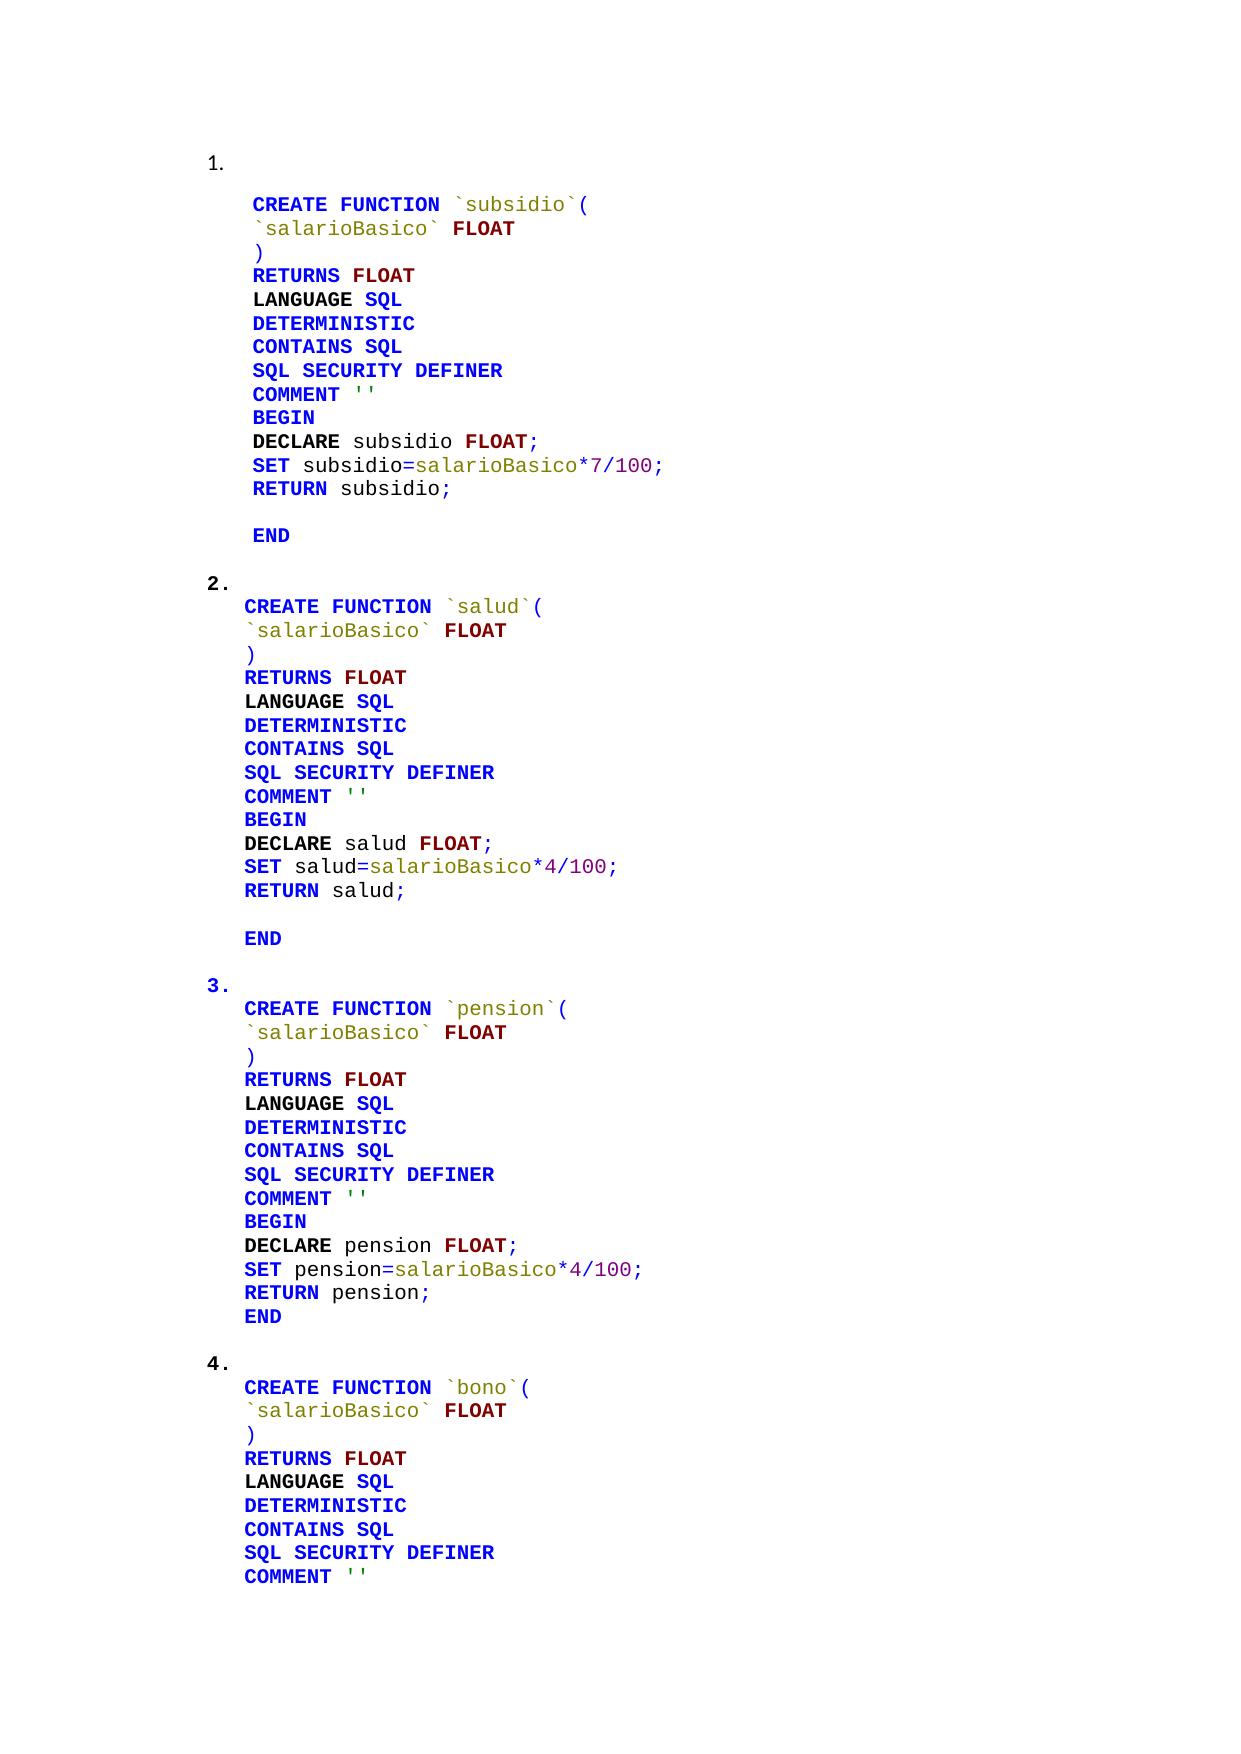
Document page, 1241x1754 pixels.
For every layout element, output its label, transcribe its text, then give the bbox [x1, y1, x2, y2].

list `salarioBasico` FLOAT [244, 1022, 1063, 1046]
list RETURN salud; [244, 880, 1063, 904]
list DETERMINISTIC [244, 1495, 1063, 1519]
list SET subsidio=salarioBasico*7/100; [252, 454, 1063, 478]
list SET salud=salarioBasico*4/100; [244, 857, 1063, 880]
list SQL SECURITY DEFINER [252, 360, 1063, 384]
list COMMENT '' [244, 786, 1063, 809]
list CONTAINS SQL [244, 1140, 1063, 1164]
list DECLARE subsidio FLOAT; [252, 431, 1063, 454]
list CREATE FUNCTION `bono`( [244, 1377, 1063, 1400]
list `salarioBasico` FLOAT [252, 218, 1063, 242]
list DECLARE salud FLOAT; [244, 833, 1063, 857]
list RETURNS FLOAT [252, 265, 1063, 289]
list RETURN subsidio; [252, 478, 1063, 502]
list `salarioBasico` FLOAT [244, 1400, 1063, 1424]
list CREATE FUNCTION `subsidio`( [252, 194, 1063, 218]
list LANGUAGE SQL [244, 691, 1063, 715]
list LANGUAGE SQL [244, 1093, 1063, 1117]
list ) [244, 644, 1063, 667]
list END [244, 1306, 1063, 1329]
list CONTAINS SQL [252, 336, 1063, 360]
list CONTAINS SQL [244, 738, 1063, 762]
list DETERMINISTIC [244, 1117, 1063, 1140]
list BEGIN [244, 809, 1063, 833]
list RETURNS FLOAT [244, 667, 1063, 691]
list LANGUAGE SQL [252, 289, 1063, 313]
list ) [244, 1046, 1063, 1069]
list DECLARE pension FLOAT; [244, 1235, 1063, 1258]
list RETURNS FLOAT [244, 1448, 1063, 1471]
list END [244, 927, 1063, 951]
list SET pension=salarioBasico*4/100; [244, 1258, 1063, 1282]
list LANGUAGE SQL [244, 1471, 1063, 1495]
list COMMENT '' [252, 384, 1063, 407]
list END [252, 526, 1063, 549]
list DETERMINISTIC [252, 313, 1063, 336]
list CONTAINS SQL [244, 1519, 1063, 1542]
list RETURNS FLOAT [244, 1069, 1063, 1093]
list BEGIN [252, 407, 1063, 431]
list SQL SECURITY DEFINER [244, 1542, 1063, 1566]
list RETURN pension; [244, 1282, 1063, 1306]
list CREATE FUNCTION `salud`( [244, 596, 1063, 620]
list ) [244, 1424, 1063, 1448]
list BEGIN [244, 1211, 1063, 1235]
list ) [252, 242, 1063, 265]
list SQL SECURITY DEFINER [244, 1164, 1063, 1188]
list SQL SECURITY DEFINER [244, 762, 1063, 786]
list COMMENT '' [244, 1188, 1063, 1211]
list `salarioBasico` FLOAT [244, 620, 1063, 644]
list CREATE FUNCTION `pension`( [244, 998, 1063, 1022]
list DETERMINISTIC [244, 715, 1063, 738]
list COMMENT '' [244, 1566, 1063, 1589]
